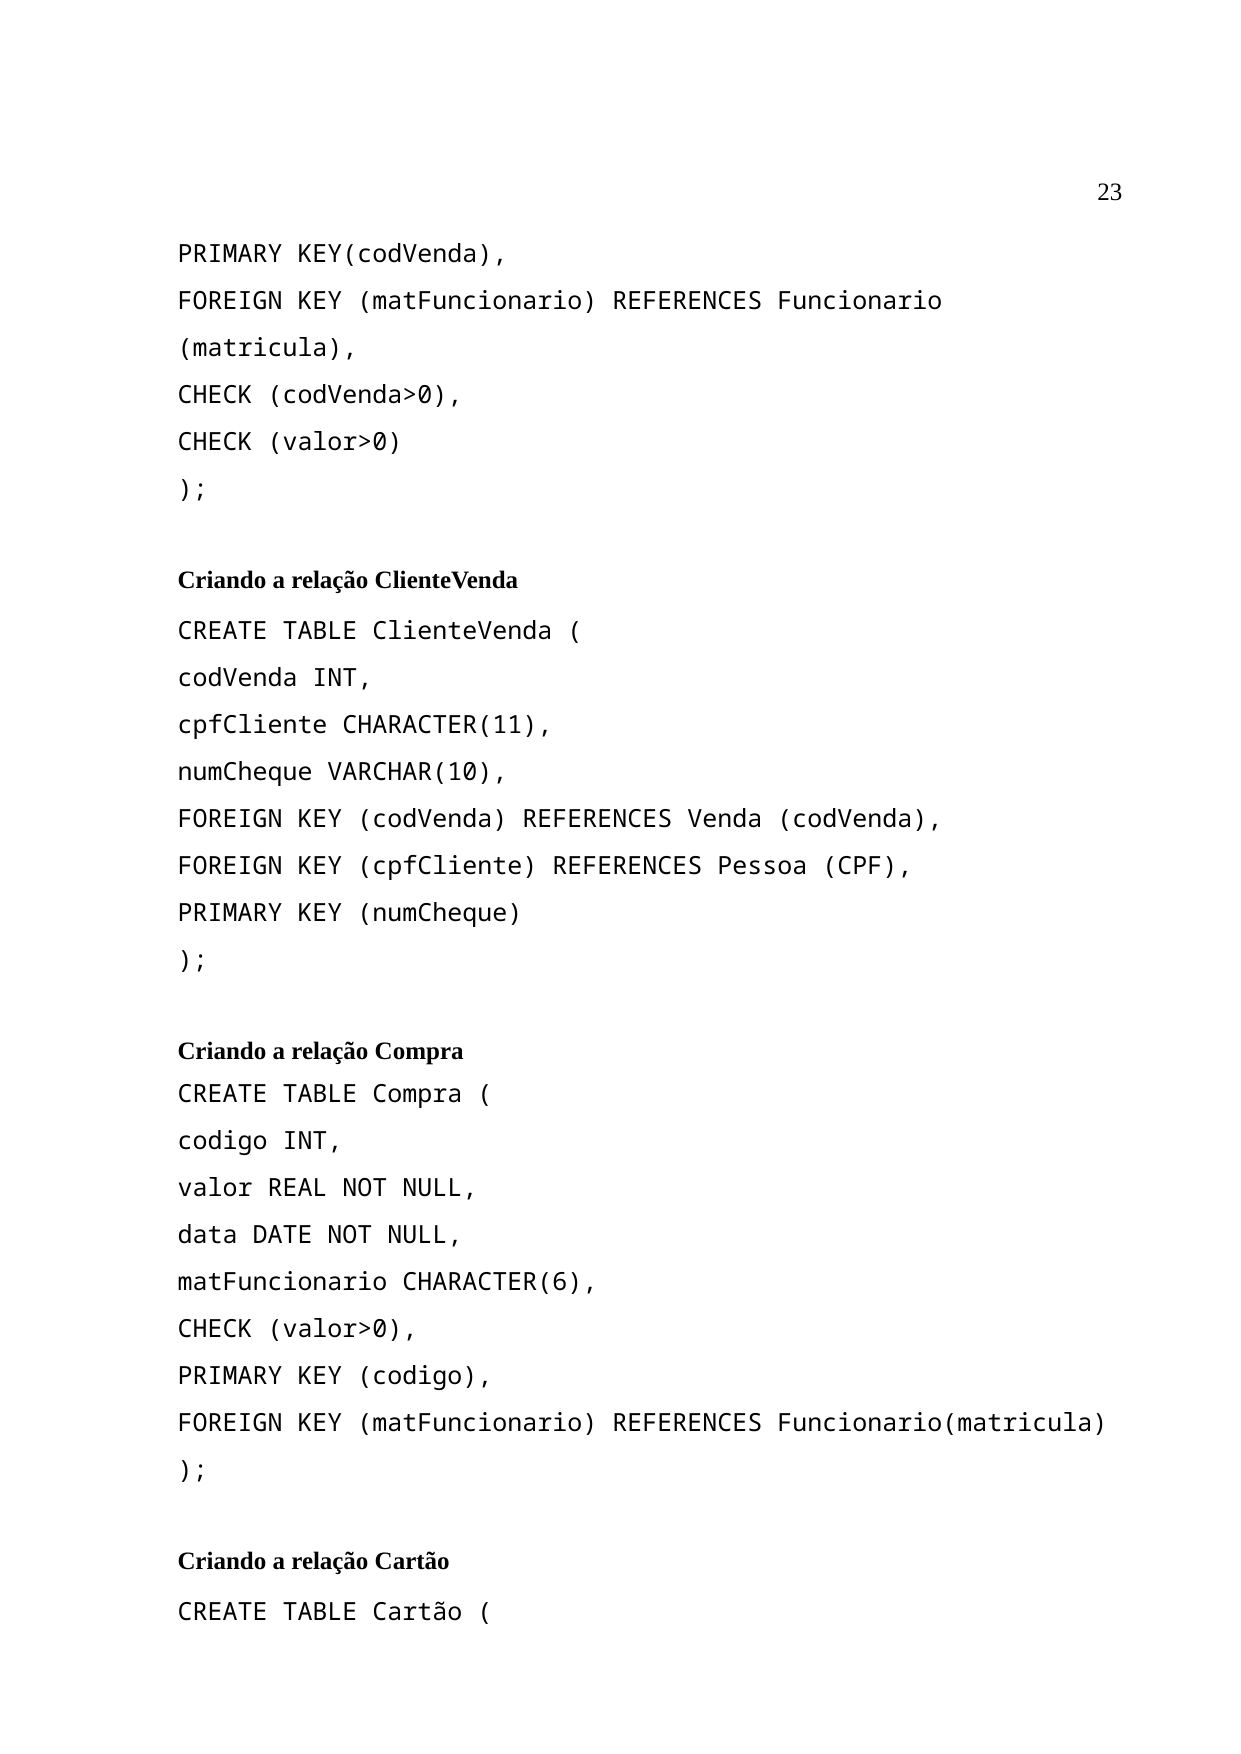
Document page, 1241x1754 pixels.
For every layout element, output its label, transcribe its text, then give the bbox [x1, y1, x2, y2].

text CREATE TABLE Compra ( [177, 1076, 1122, 1109]
text ); [177, 1451, 1122, 1485]
text PRIMARY KEY(codVenda), [177, 235, 1122, 269]
text ); [177, 941, 1122, 975]
text Criando a relação ClienteVenda [177, 565, 1122, 594]
text CHECK (valor>0), [177, 1310, 1122, 1344]
text numCheque VARCHAR(10), [177, 753, 1122, 787]
text CHECK (codVenda>0), [177, 376, 1122, 410]
text codigo INT, [177, 1122, 1122, 1157]
text cpfCliente CHARACTER(11), [177, 706, 1122, 741]
text valor REAL NOT NULL, [177, 1169, 1122, 1203]
text CHECK (valor>0) [177, 423, 1122, 457]
text Criando a relação Compra [177, 1036, 1122, 1065]
text Criando a relação Cartão [177, 1546, 1122, 1575]
text CREATE TABLE ClienteVenda ( [177, 612, 1122, 647]
text PRIMARY KEY (numCheque) [177, 894, 1122, 928]
text codVenda INT, [177, 659, 1122, 693]
text matFuncionario CHARACTER(6), [177, 1263, 1122, 1297]
text FOREIGN KEY (cpfCliente) REFERENCES Pessoa (CPF), [177, 847, 1122, 881]
text CREATE TABLE Cartão ( [177, 1593, 1122, 1628]
text ); [177, 470, 1122, 504]
text FOREIGN KEY (matFuncionario) REFERENCES Funcionario(matricula) [177, 1404, 1122, 1438]
text PRIMARY KEY (codigo), [177, 1357, 1122, 1391]
text FOREIGN KEY (codVenda) REFERENCES Venda (codVenda), [177, 800, 1122, 834]
text data DATE NOT NULL, [177, 1216, 1122, 1251]
text FOREIGN KEY (matFuncionario) REFERENCES Funcionario (matricula), [177, 282, 1122, 363]
